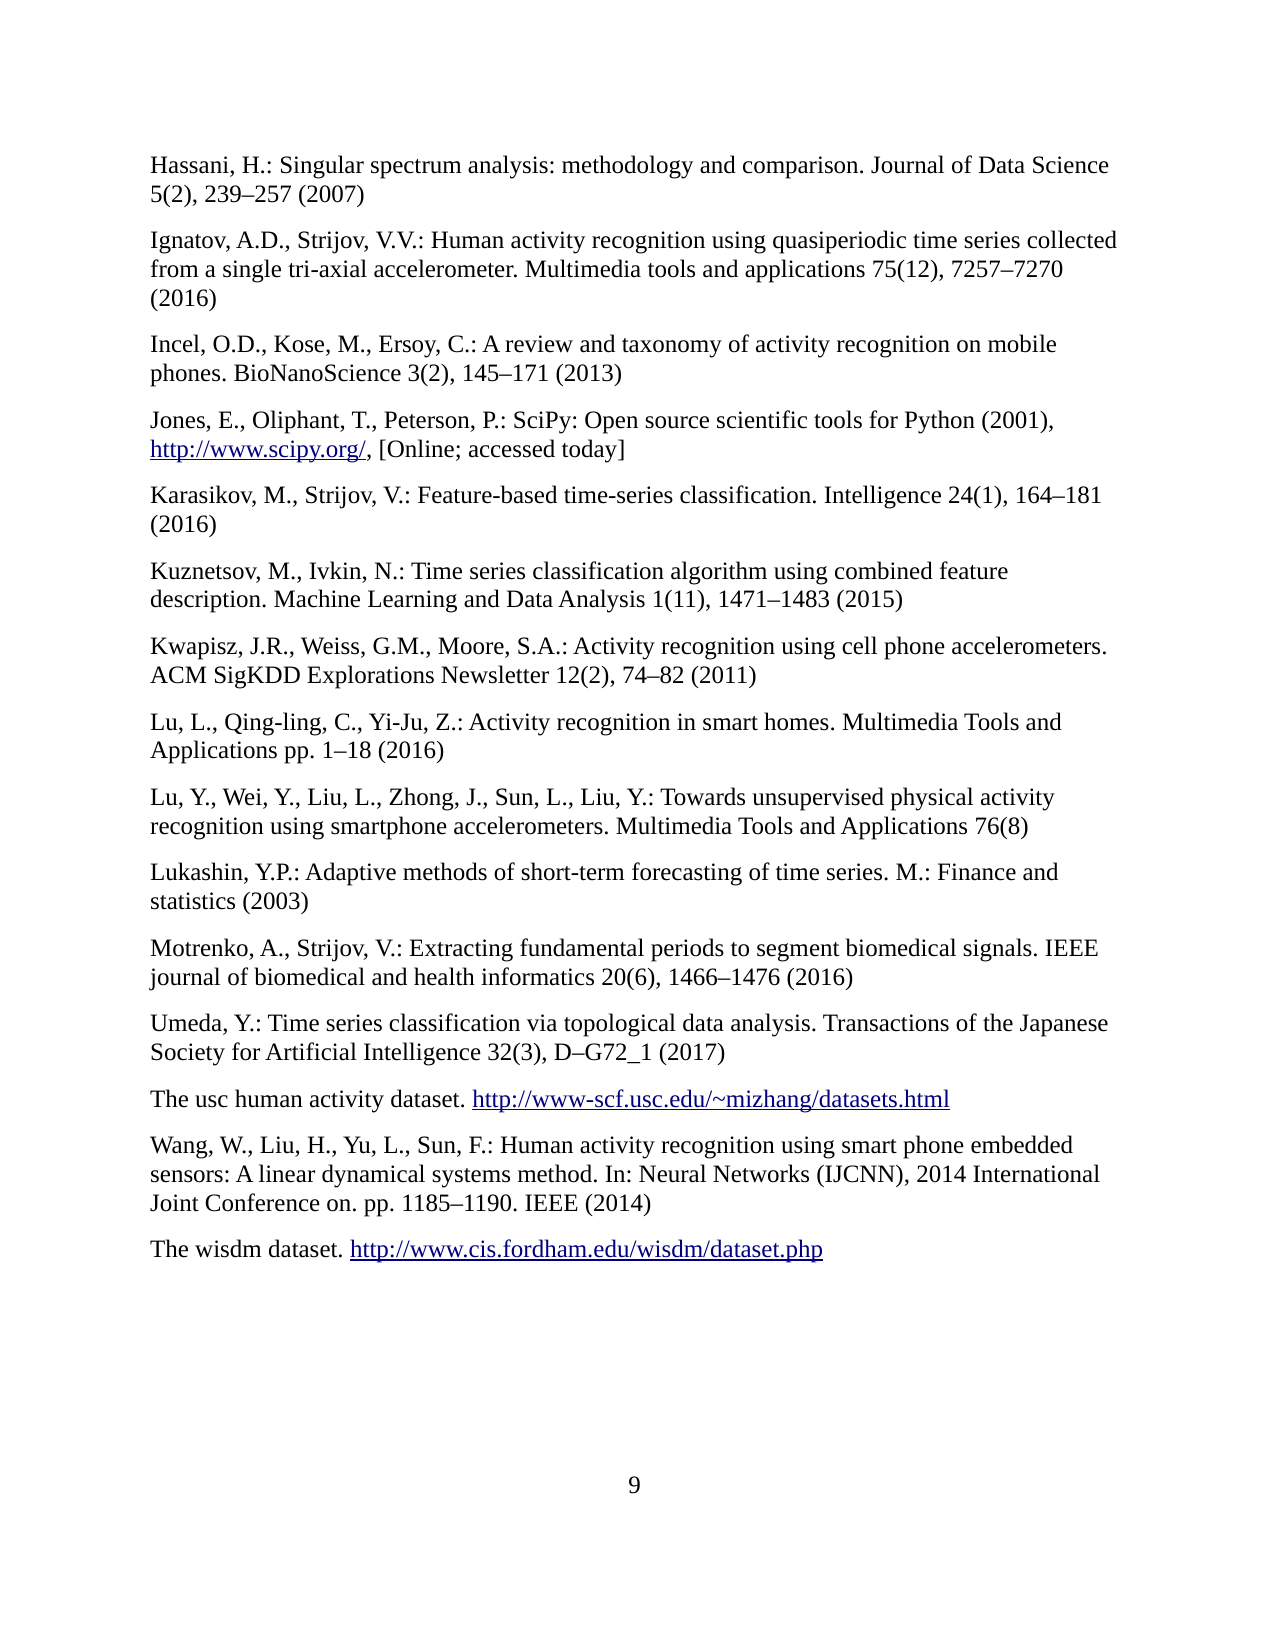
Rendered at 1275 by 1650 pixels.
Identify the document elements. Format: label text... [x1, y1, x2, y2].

text Jones, E., Oliphant, T., Peterson, P.: SciPy: Open source scientific tools for Python (2001), http://www.scipy.org/, [Online; accessed today] [150, 405, 1125, 462]
text The usc human activity dataset. http://www-scf.usc.edu/~mizhang/datasets.html [150, 1084, 1125, 1112]
text Lu, L., Qing-ling, C., Yi-Ju, Z.: Activity recognition in smart homes. Multimedia Tools and Applications pp. 1–18 (2016) [150, 707, 1125, 764]
text Lukashin, Y.P.: Adaptive methods of short-term forecasting of time series. M.: Finance and statistics (2003) [150, 857, 1125, 915]
text Wang, W., Liu, H., Yu, L., Sun, F.: Human activity recognition using smart phone embedded sensors: A linear dynamical systems method. In: Neural Networks (IJCNN), 2014 International Joint Conference on. pp. 1185–1190. IEEE (2014) [150, 1130, 1125, 1217]
text Ignatov, A.D., Strijov, V.V.: Human activity recognition using quasiperiodic time series collected from a single tri-axial accelerometer. Multimedia tools and applications 75(12), 7257–7270 (2016) [150, 225, 1125, 312]
text Karasikov, M., Strijov, V.: Feature-based time-series classification. Intelligence 24(1), 164–181 (2016) [150, 480, 1125, 538]
text Kwapisz, J.R., Weiss, G.M., Moore, S.A.: Activity recognition using cell phone accelerometers. ACM SigKDD Explorations Newsletter 12(2), 74–82 (2011) [150, 631, 1125, 689]
text Incel, O.D., Kose, M., Ersoy, C.: A review and taxonomy of activity recognition on mobile phones. BioNanoScience 3(2), 145–171 (2013) [150, 329, 1125, 387]
text Motrenko, A., Strijov, V.: Extracting fundamental periods to segment biomedical signals. IEEE journal of biomedical and health informatics 20(6), 1466–1476 (2016) [150, 933, 1125, 990]
text Umeda, Y.: Time series classification via topological data analysis. Transactions of the Japanese Society for Artificial Intelligence 32(3), D–G72_1 (2017) [150, 1008, 1125, 1066]
text Lu, Y., Wei, Y., Liu, L., Zhong, J., Sun, L., Liu, Y.: Towards unsupervised physical activity recognition using smartphone accelerometers. Multimedia Tools and Applications 76(8) [150, 782, 1125, 839]
text Hassani, H.: Singular spectrum analysis: methodology and comparison. Journal of Data Science 5(2), 239–257 (2007) [150, 150, 1125, 207]
text Kuznetsov, M., Ivkin, N.: Time series classification algorithm using combined feature description. Machine Learning and Data Analysis 1(11), 1471–1483 (2015) [150, 556, 1125, 613]
text The wisdm dataset. http://www.cis.fordham.edu/wisdm/dataset.php [150, 1234, 1125, 1263]
